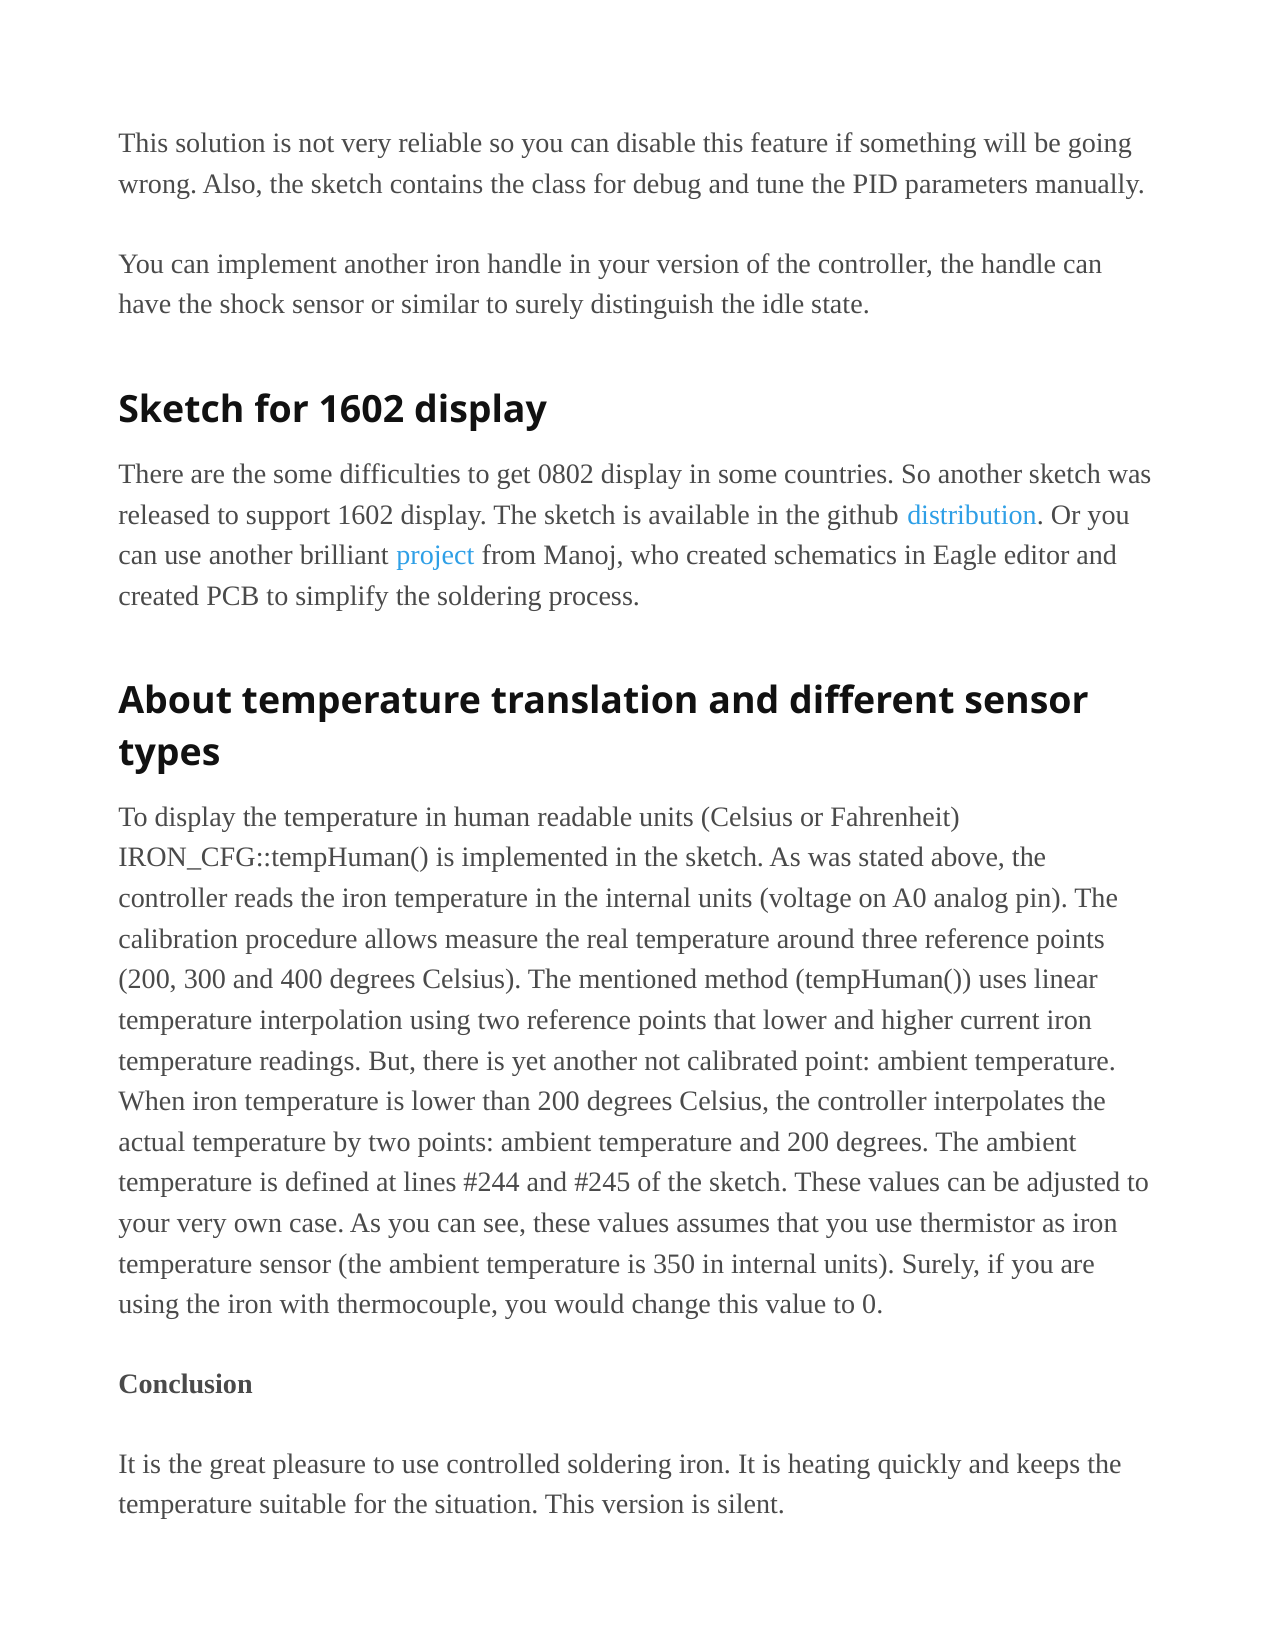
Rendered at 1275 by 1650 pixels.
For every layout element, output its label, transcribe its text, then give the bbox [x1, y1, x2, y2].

text There are the some difficulties to get 0802 display in some countries. So another sketch was released to support 1602 display. The sketch is available in the github distribution. Or you can use another brilliant project from Manoj, who created schematics in Eagle editor and created PCB to simplify the soldering process. [118, 449, 1157, 611]
text It is the great pleasure to use controlled soldering iron. It is heating quickly and keeps the temperature suitable for the situation. This version is silent. [118, 1438, 1157, 1520]
text This solution is not very reliable so you can disable this feature if something will be going wrong. Also, the sketch contains the class for debug and tune the PID parameters manually. [118, 118, 1157, 199]
text You can implement another iron handle in your version of the controller, the handle can have the shock sensor or similar to surely distinguish the idle state. [118, 238, 1157, 320]
subtitle Sketch for 1602 display [118, 382, 1157, 433]
subtitle About temperature translation and different sensor types [118, 674, 1157, 776]
text To display the temperature in human readable units (Celsius or Fahrenheit) IRON_CFG::tempHuman() is implemented in the sketch. As was stated above, the controller reads the iron temperature in the internal units (voltage on A0 analog pin). The calibration procedure allows measure the real temperature around three reference points (200, 300 and 400 degrees Celsius). The mentioned method (tempHuman()) uses linear temperature interpolation using two reference points that lower and higher current iron temperature readings. But, there is yet another not calibrated point: ambient temperature. When iron temperature is lower than 200 degrees Celsius, the controller interpolates the actual temperature by two points: ambient temperature and 200 degrees. The ambient temperature is defined at lines #244 and #245 of the sketch. These values can be adjusted to your very own case. As you can see, these values assumes that you use thermistor as iron temperature sensor (the ambient temperature is 350 in internal units). Surely, if you are using the iron with thermocouple, you would change this value to 0. [118, 792, 1157, 1320]
text Conclusion [118, 1359, 1157, 1399]
